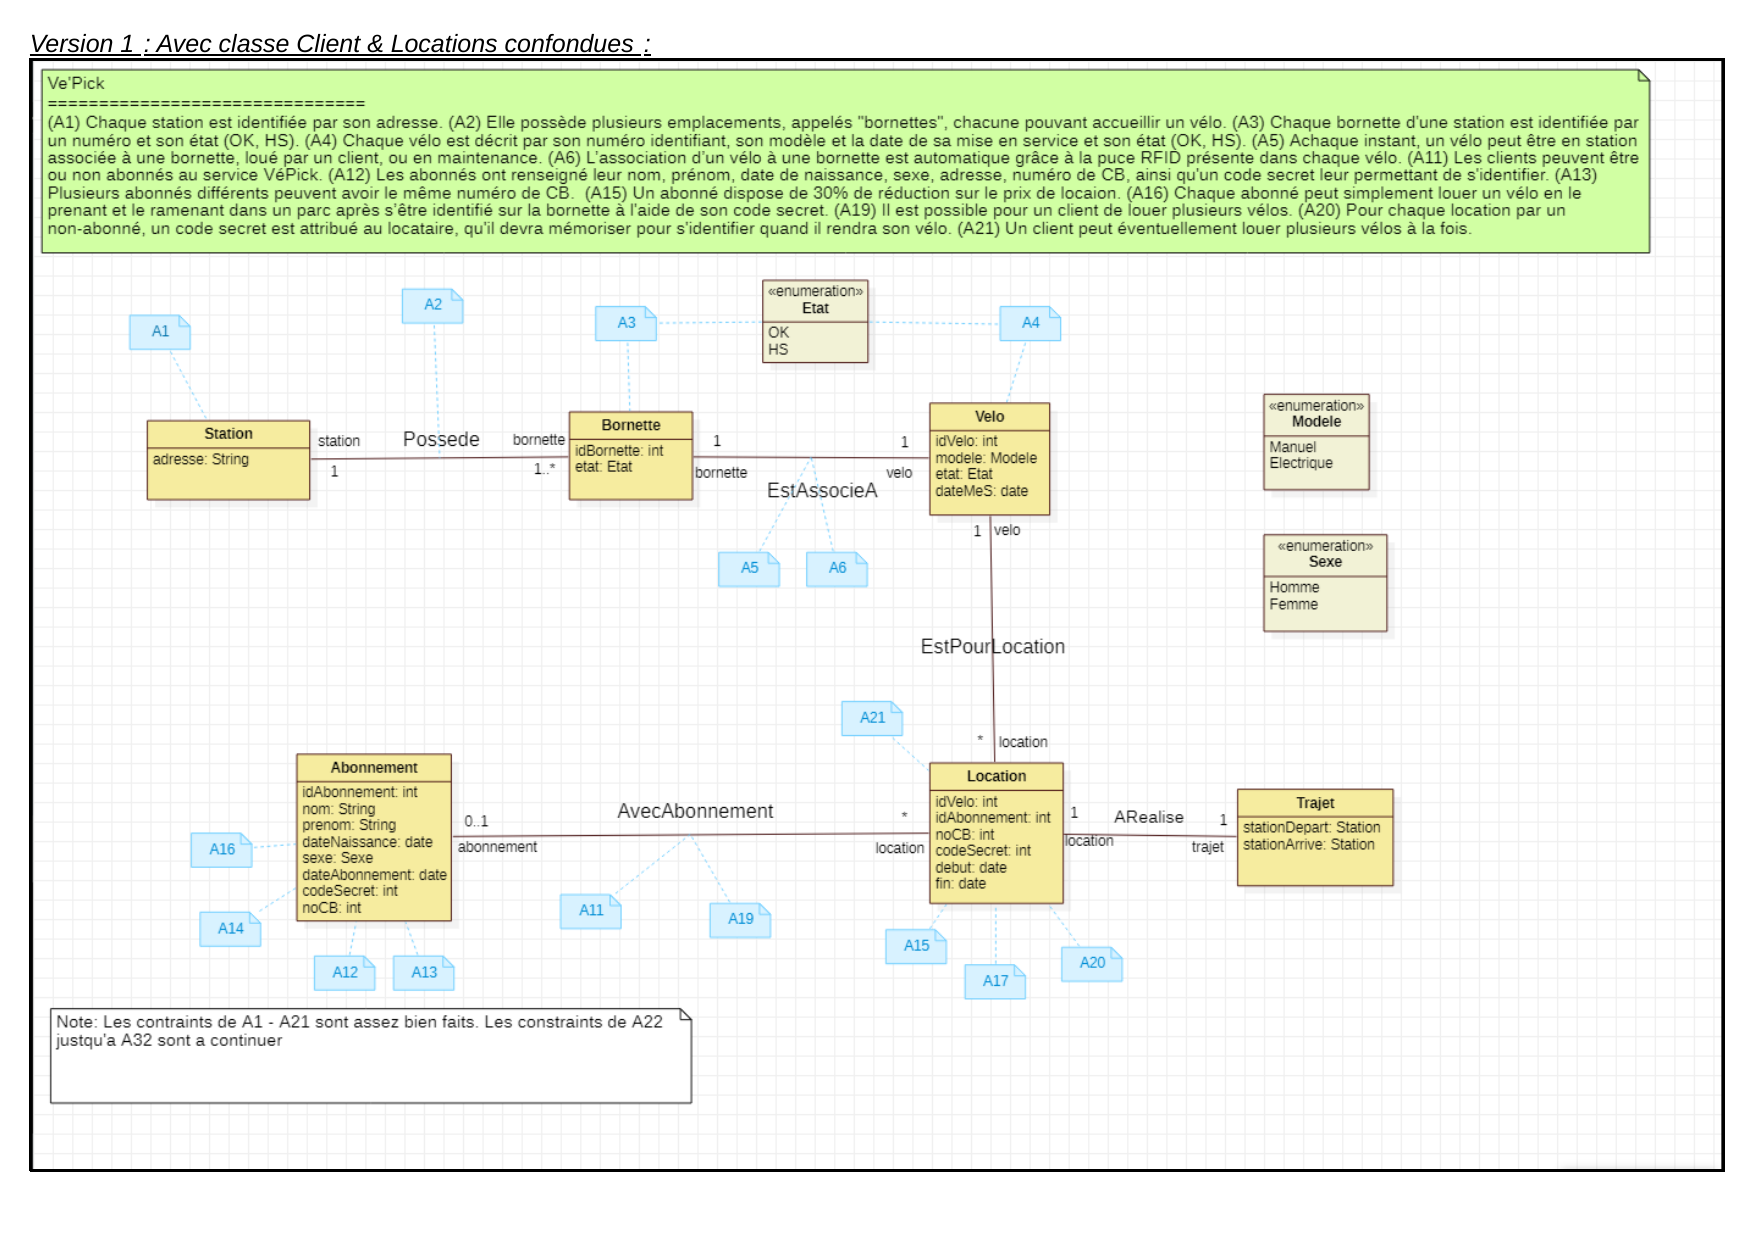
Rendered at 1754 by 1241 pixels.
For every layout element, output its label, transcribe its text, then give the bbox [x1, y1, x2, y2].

text Version 1 : Avec classe Client & Locations confondues : [29, 29, 1724, 58]
picture [32, 61, 1722, 1169]
